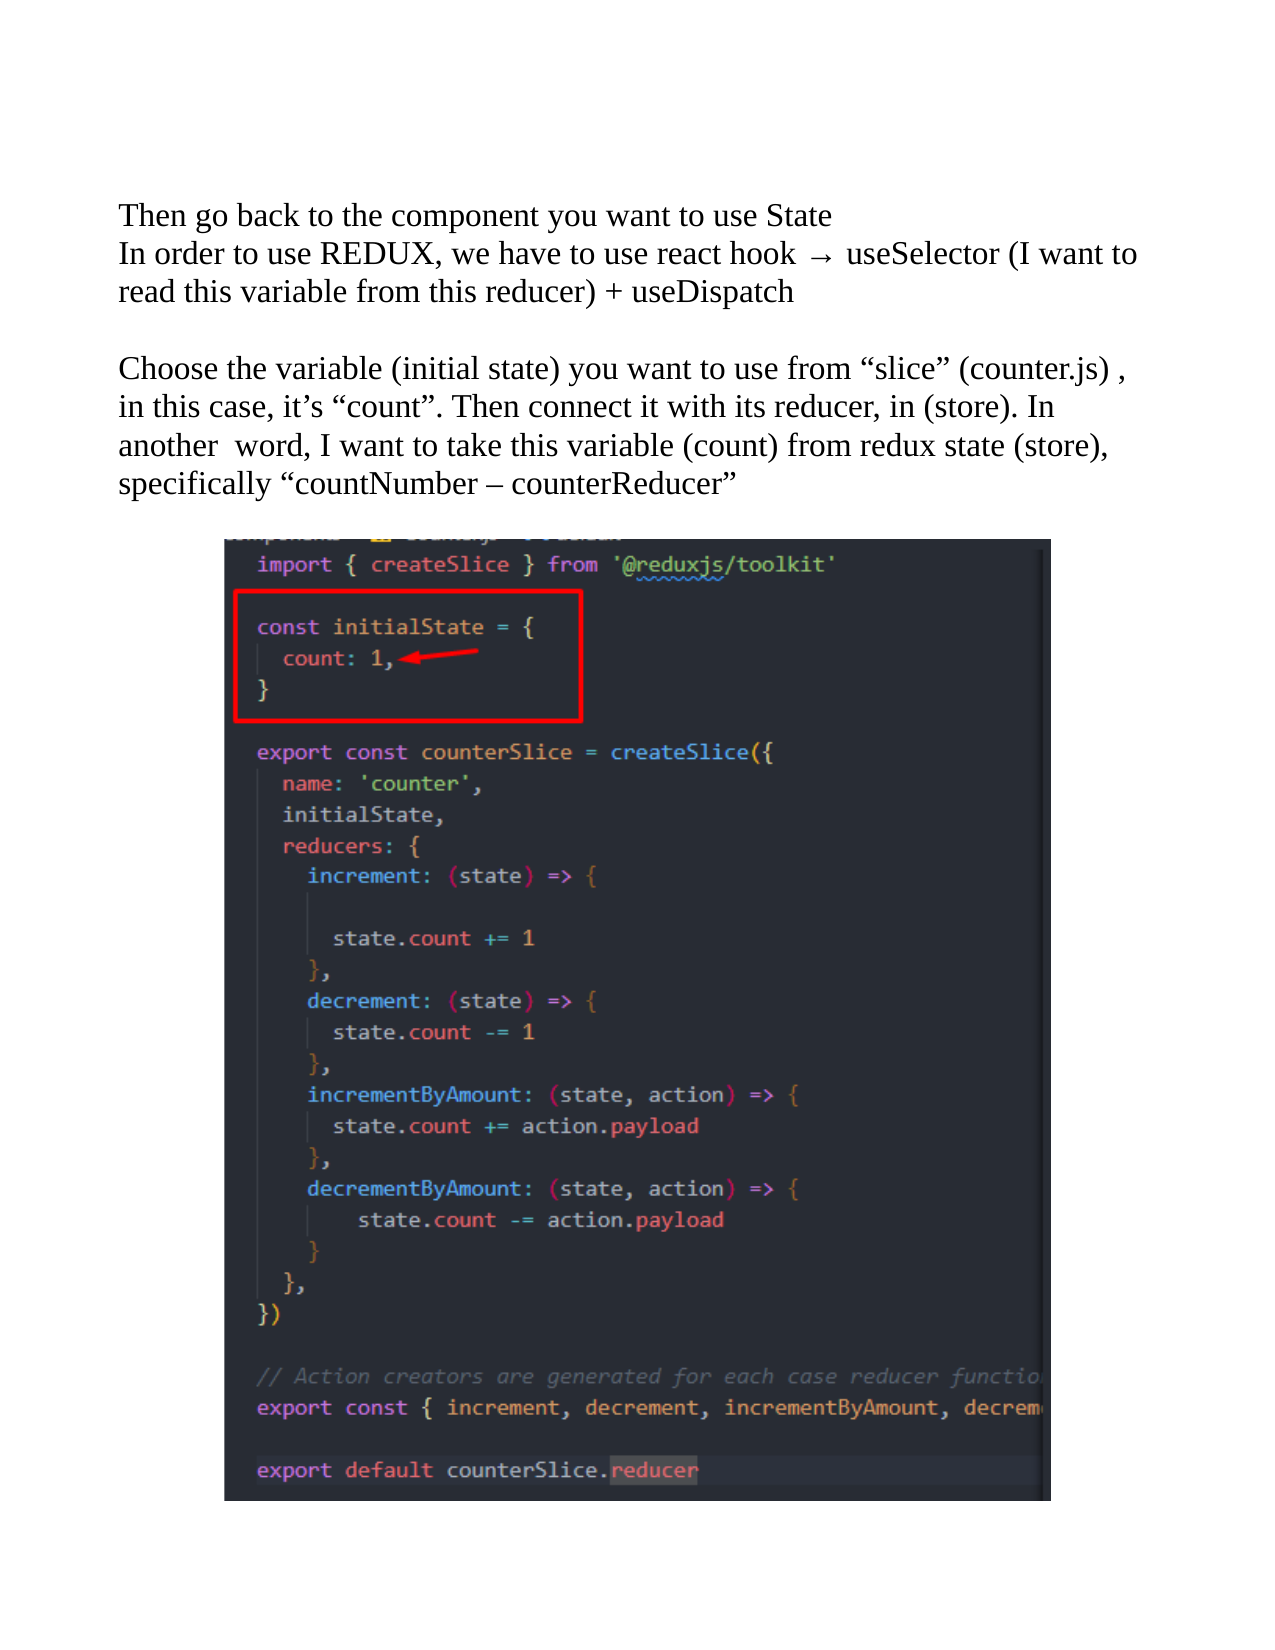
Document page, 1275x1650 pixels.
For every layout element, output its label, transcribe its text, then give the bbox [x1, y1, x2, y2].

text Then go back to the component you want to use State [118, 195, 1157, 233]
picture [224, 539, 1051, 1501]
text Choose the variable (initial state) you want to use from “slice” (counter.js) , in this case, it’s “count”. Then connect it with its reducer, in (store). In another word, I want to take this variable (count) from redux state (store), specifically “countNumber – counterReducer” [118, 348, 1157, 501]
text In order to use REDUX, we have to use react hook → useSelector (I want to read this variable from this reducer) + useDispatch [118, 233, 1157, 310]
